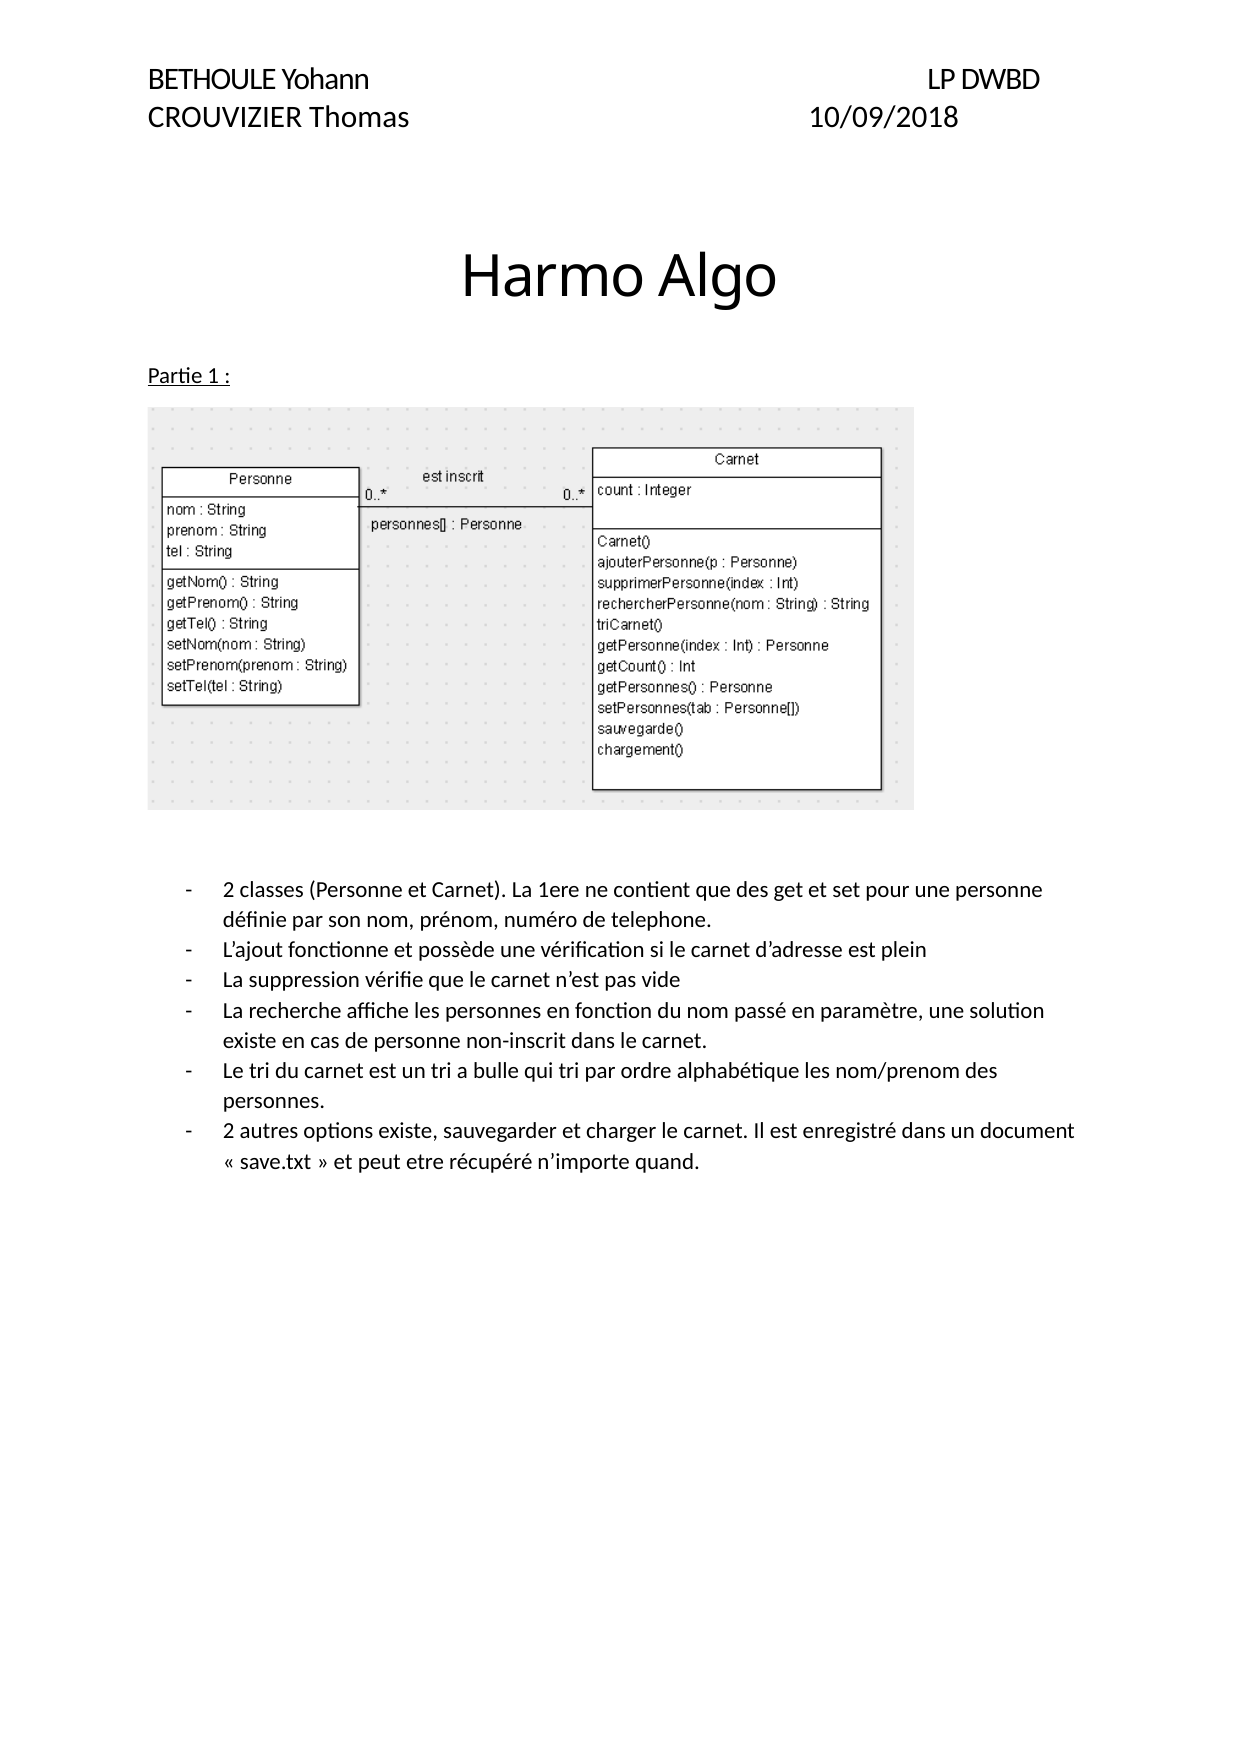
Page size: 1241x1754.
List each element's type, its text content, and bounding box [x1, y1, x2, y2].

text CROUVIZIER Thomas 10/09/2018 [148, 97, 1093, 135]
list 2 classes (Personne et Carnet). La 1ere ne contient que des get et set pour une personne définie par son nom, prénom, numéro de telephone. [185, 875, 1093, 933]
list 2 autres options existe, sauvegarder et charger le carnet. Il est enregistré dans un document « save.txt » et peut etre récupéré n’importe quand. [185, 1117, 1093, 1175]
list Le tri du carnet est un tri a bulle qui tri par ordre alphabétique les nom/prenom des personnes. [185, 1056, 1093, 1114]
title Harmo Algo [148, 234, 1093, 314]
picture [147, 407, 914, 810]
list La recherche affiche les personnes en fonction du nom passé en paramètre, une solution existe en cas de personne non-inscrit dans le carnet. [185, 996, 1093, 1054]
text Partie 1 : [148, 361, 1093, 389]
list L’ajout fonctionne et possède une vérification si le carnet d’adresse est plein [185, 935, 1093, 963]
list La suppression vérifie que le carnet n’est pas vide [185, 966, 1093, 994]
title BETHOULE Yohann LP DWBD [148, 59, 1093, 97]
